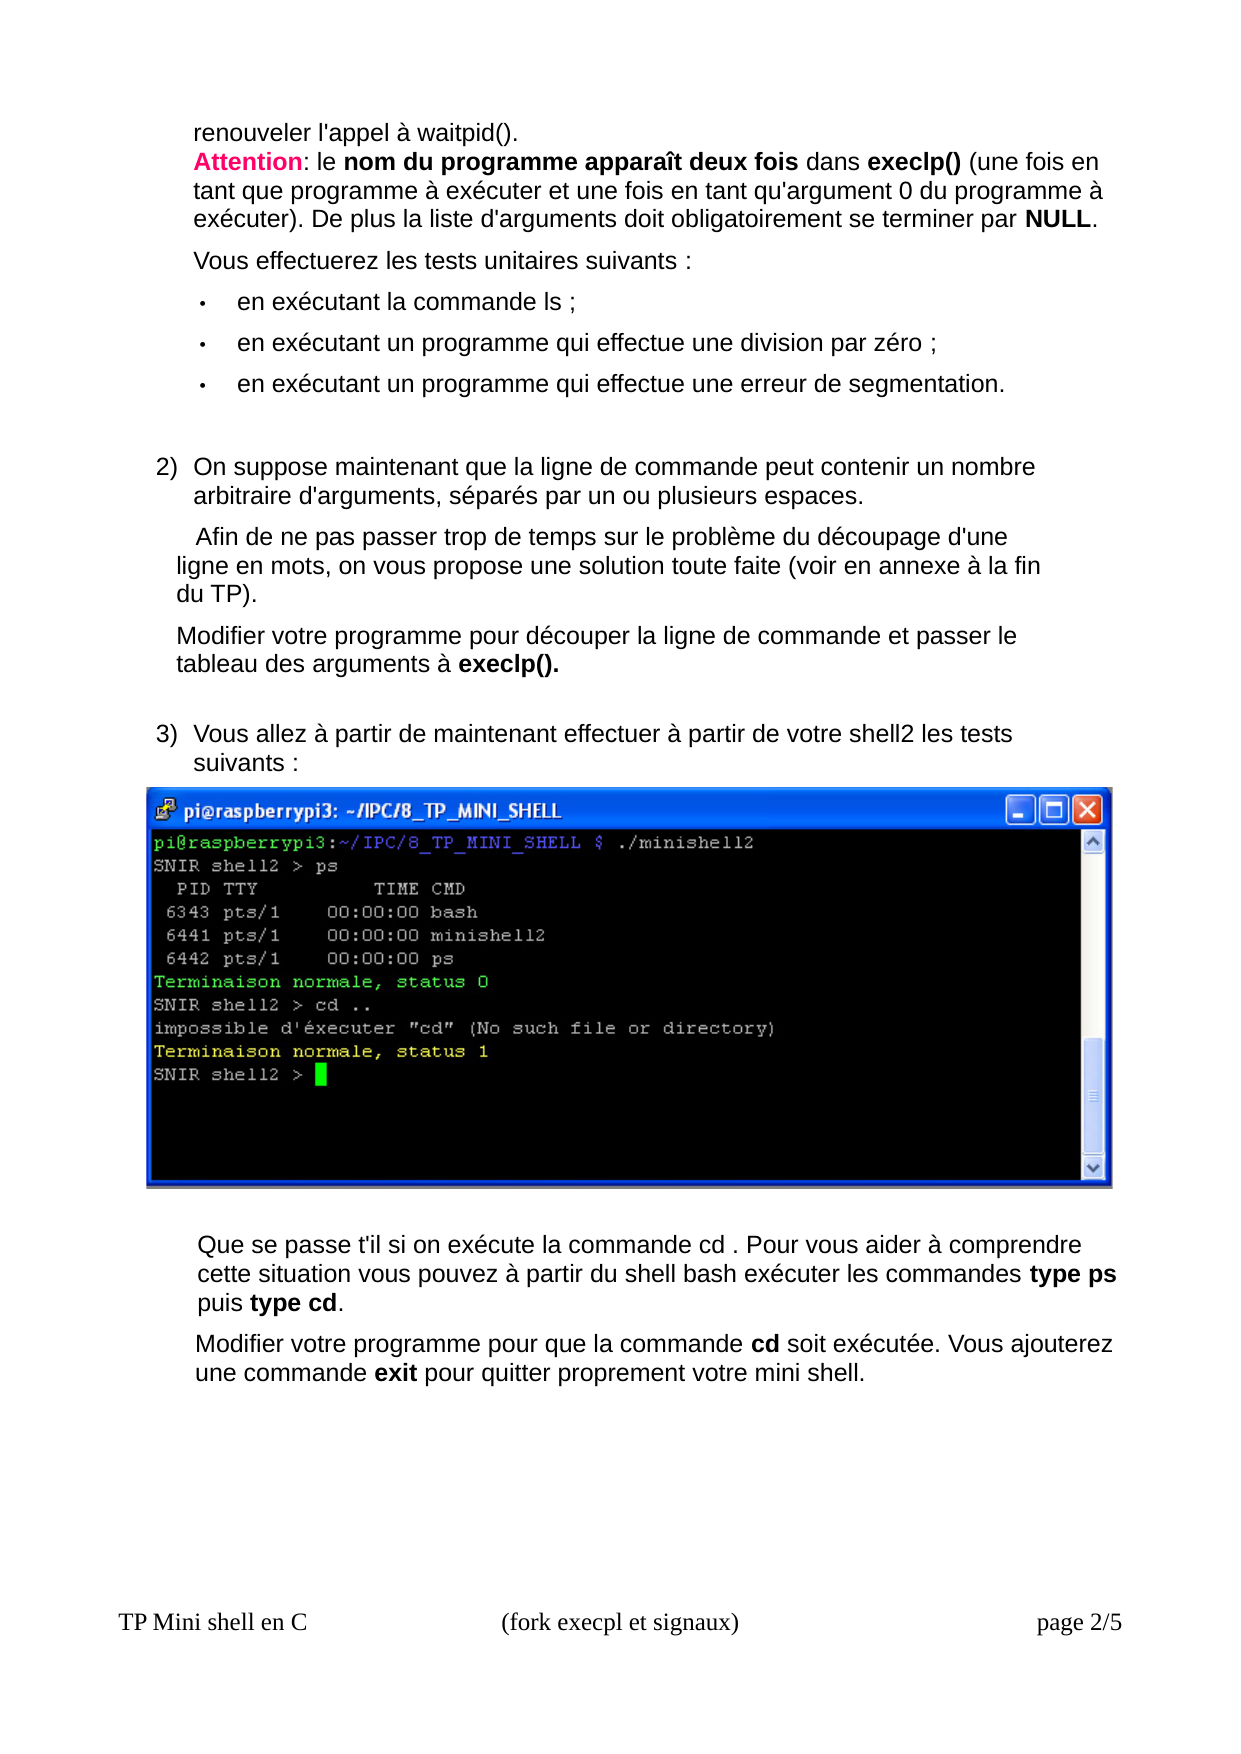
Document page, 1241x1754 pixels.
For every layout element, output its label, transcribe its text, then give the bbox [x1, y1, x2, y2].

list Vous allez à partir de maintenant effectuer à partir de votre shell2 les tests suivants : [156, 719, 1122, 777]
text Modifier votre programme pour découper la ligne de commande et passer le tableau des arguments à execlp(). [176, 621, 1064, 707]
list Vous effectuerez les tests unitaires suivants : [156, 246, 1122, 274]
text Que se passe t'il si on exécute la commande cd . Pour vous aider à comprendre cette situation vous pouvez à partir du shell bash exécuter les commandes type ps puis type cd. [197, 1230, 1122, 1317]
picture [146, 787, 1113, 1189]
list en exécutant un programme qui effectue une division par zéro ; [199, 328, 1122, 357]
list On suppose maintenant que la ligne de commande peut contenir un nombre arbitraire d'arguments, séparés par un ou plusieurs espaces. [156, 452, 1122, 509]
text Afin de ne pas passer trop de temps sur le problème du découpage d'une ligne en mots, on vous propose une solution toute faite (voir en annexe à la fin du TP). [176, 522, 1064, 608]
list en exécutant un programme qui effectue une erreur de segmentation. [199, 369, 1122, 398]
list renouveler l'appel à waitpid(). Attention: le nom du programme apparaît deux fois dans execlp() (une fois en tant que programme à exécuter et une fois en tant qu'argument 0 du programme à exécuter). De plus la liste d'arguments doit obligatoirement se terminer par NULL. [156, 118, 1122, 233]
list Modifier votre programme pour que la commande cd soit exécutée. Vous ajouterez une commande exit pour quitter proprement votre mini shell. [159, 1329, 1122, 1387]
list en exécutant la commande ls ; [199, 287, 1122, 316]
